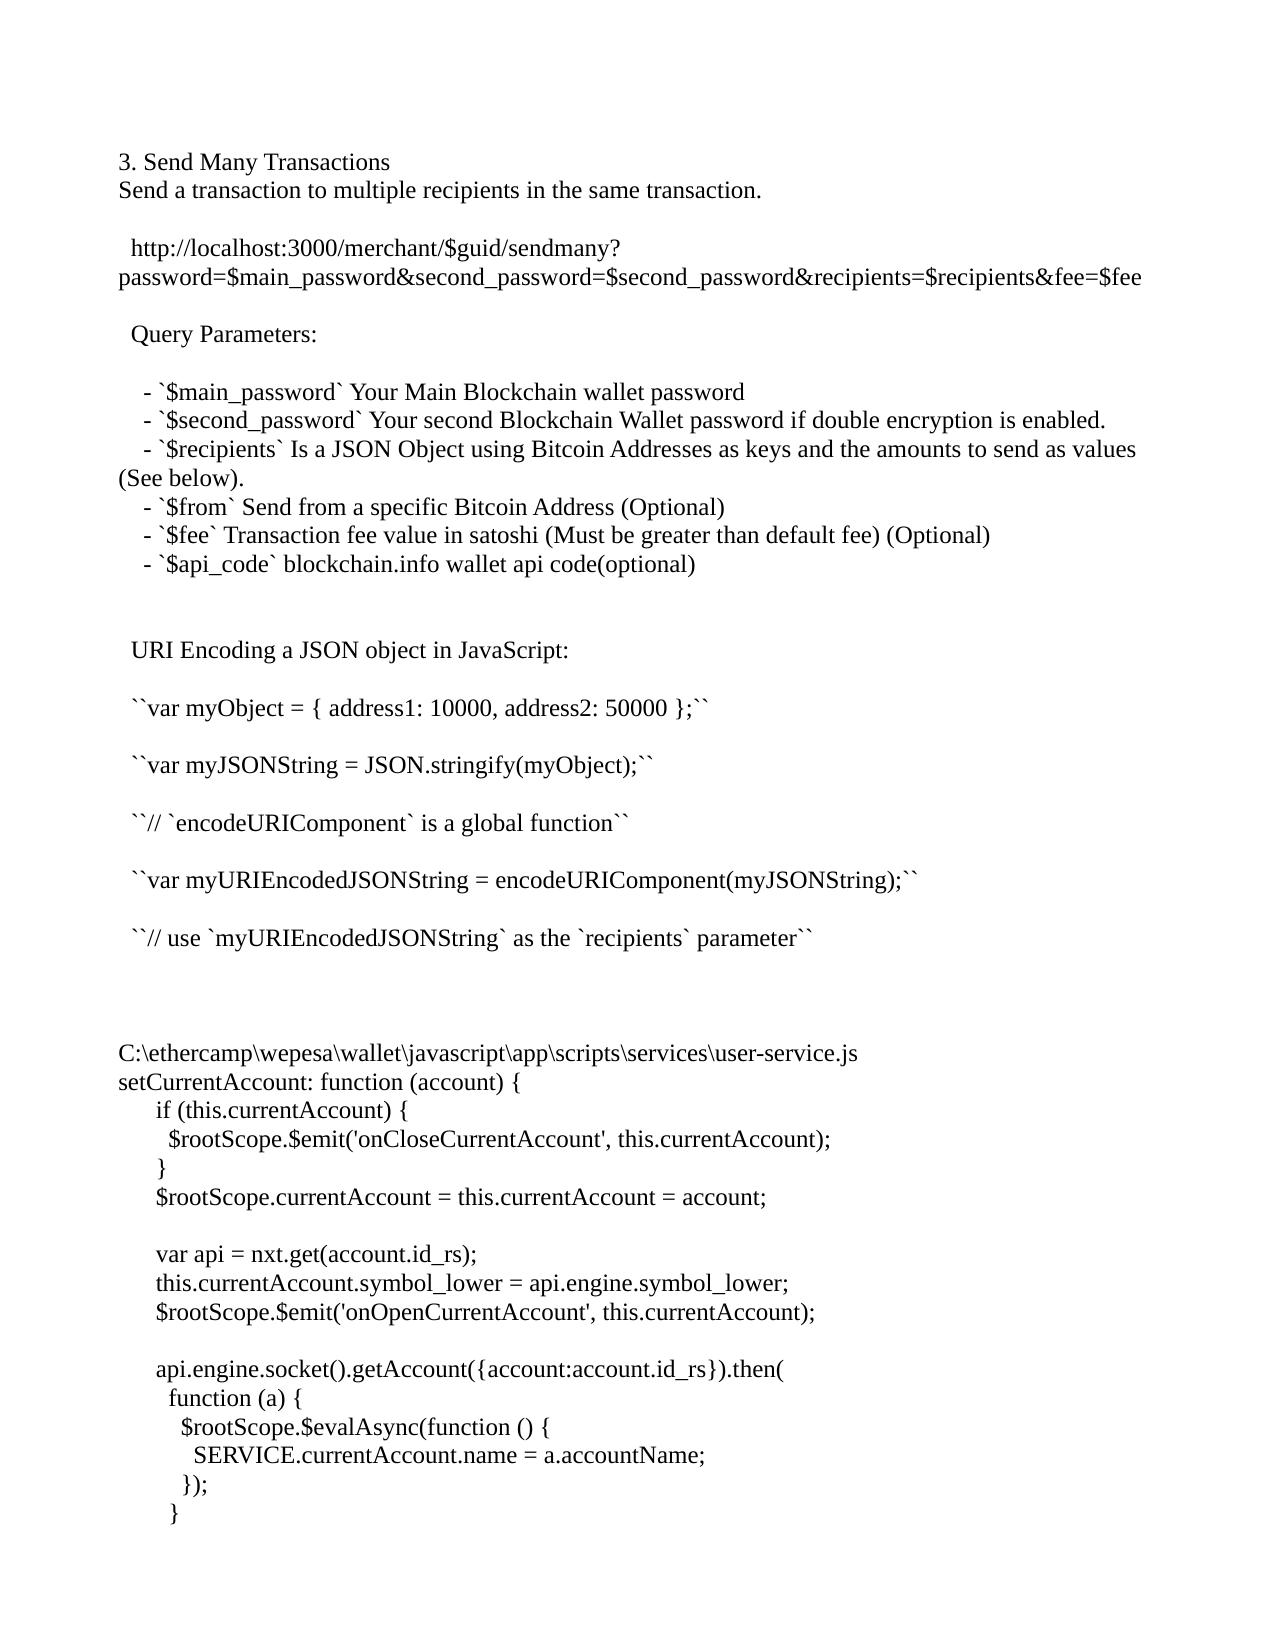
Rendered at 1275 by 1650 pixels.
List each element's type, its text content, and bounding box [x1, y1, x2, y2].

text SERVICE.currentAccount.name = a.accountName; [118, 1441, 1157, 1469]
text api.engine.socket().getAccount({account:account.id_rs}).then( [118, 1354, 1157, 1383]
text URI Encoding a JSON object in JavaScript: [118, 636, 1157, 664]
text $rootScope.$evalAsync(function () { [118, 1412, 1157, 1441]
text } [118, 1153, 1157, 1182]
text $rootScope.$emit('onCloseCurrentAccount', this.currentAccount); [118, 1124, 1157, 1153]
text }); [118, 1469, 1157, 1498]
text 3. Send Many Transactions [118, 147, 1157, 176]
text - `$second_password` Your second Blockchain Wallet password if double encryption is enabled. [118, 406, 1157, 434]
text ``// `encodeURIComponent` is a global function`` [118, 808, 1157, 837]
text $rootScope.currentAccount = this.currentAccount = account; [118, 1182, 1157, 1211]
text - `$main_password` Your Main Blockchain wallet password [118, 377, 1157, 406]
text - `$fee` Transaction fee value in satoshi (Must be greater than default fee) (Optional) [118, 521, 1157, 549]
text Query Parameters: [118, 319, 1157, 348]
text var api = nxt.get(account.id_rs); [118, 1239, 1157, 1268]
text - `$from` Send from a specific Bitcoin Address (Optional) [118, 492, 1157, 521]
text setCurrentAccount: function (account) { [118, 1067, 1157, 1096]
text http://localhost:3000/merchant/$guid/sendmany?password=$main_password&second_password=$second_password&recipients=$recipients&fee=$fee [118, 233, 1157, 291]
text Send a transaction to multiple recipients in the same transaction. [118, 176, 1157, 204]
text this.currentAccount.symbol_lower = api.engine.symbol_lower; [118, 1268, 1157, 1297]
text ``// use `myURIEncodedJSONString` as the `recipients` parameter`` [118, 923, 1157, 952]
text ``var myObject = { address1: 10000, address2: 50000 };`` [118, 693, 1157, 722]
text ``var myJSONString = JSON.stringify(myObject);`` [118, 751, 1157, 779]
text } [118, 1498, 1157, 1527]
text ``var myURIEncodedJSONString = encodeURIComponent(myJSONString);`` [118, 866, 1157, 894]
text - `$recipients` Is a JSON Object using Bitcoin Addresses as keys and the amounts to send as values (See below). [118, 434, 1157, 492]
text - `$api_code` blockchain.info wallet api code(optional) [118, 549, 1157, 578]
text C:\ethercamp\wepesa\wallet\javascript\app\scripts\services\user-service.js [118, 1038, 1157, 1067]
text if (this.currentAccount) { [118, 1096, 1157, 1124]
text $rootScope.$emit('onOpenCurrentAccount', this.currentAccount); [118, 1297, 1157, 1326]
text function (a) { [118, 1383, 1157, 1412]
